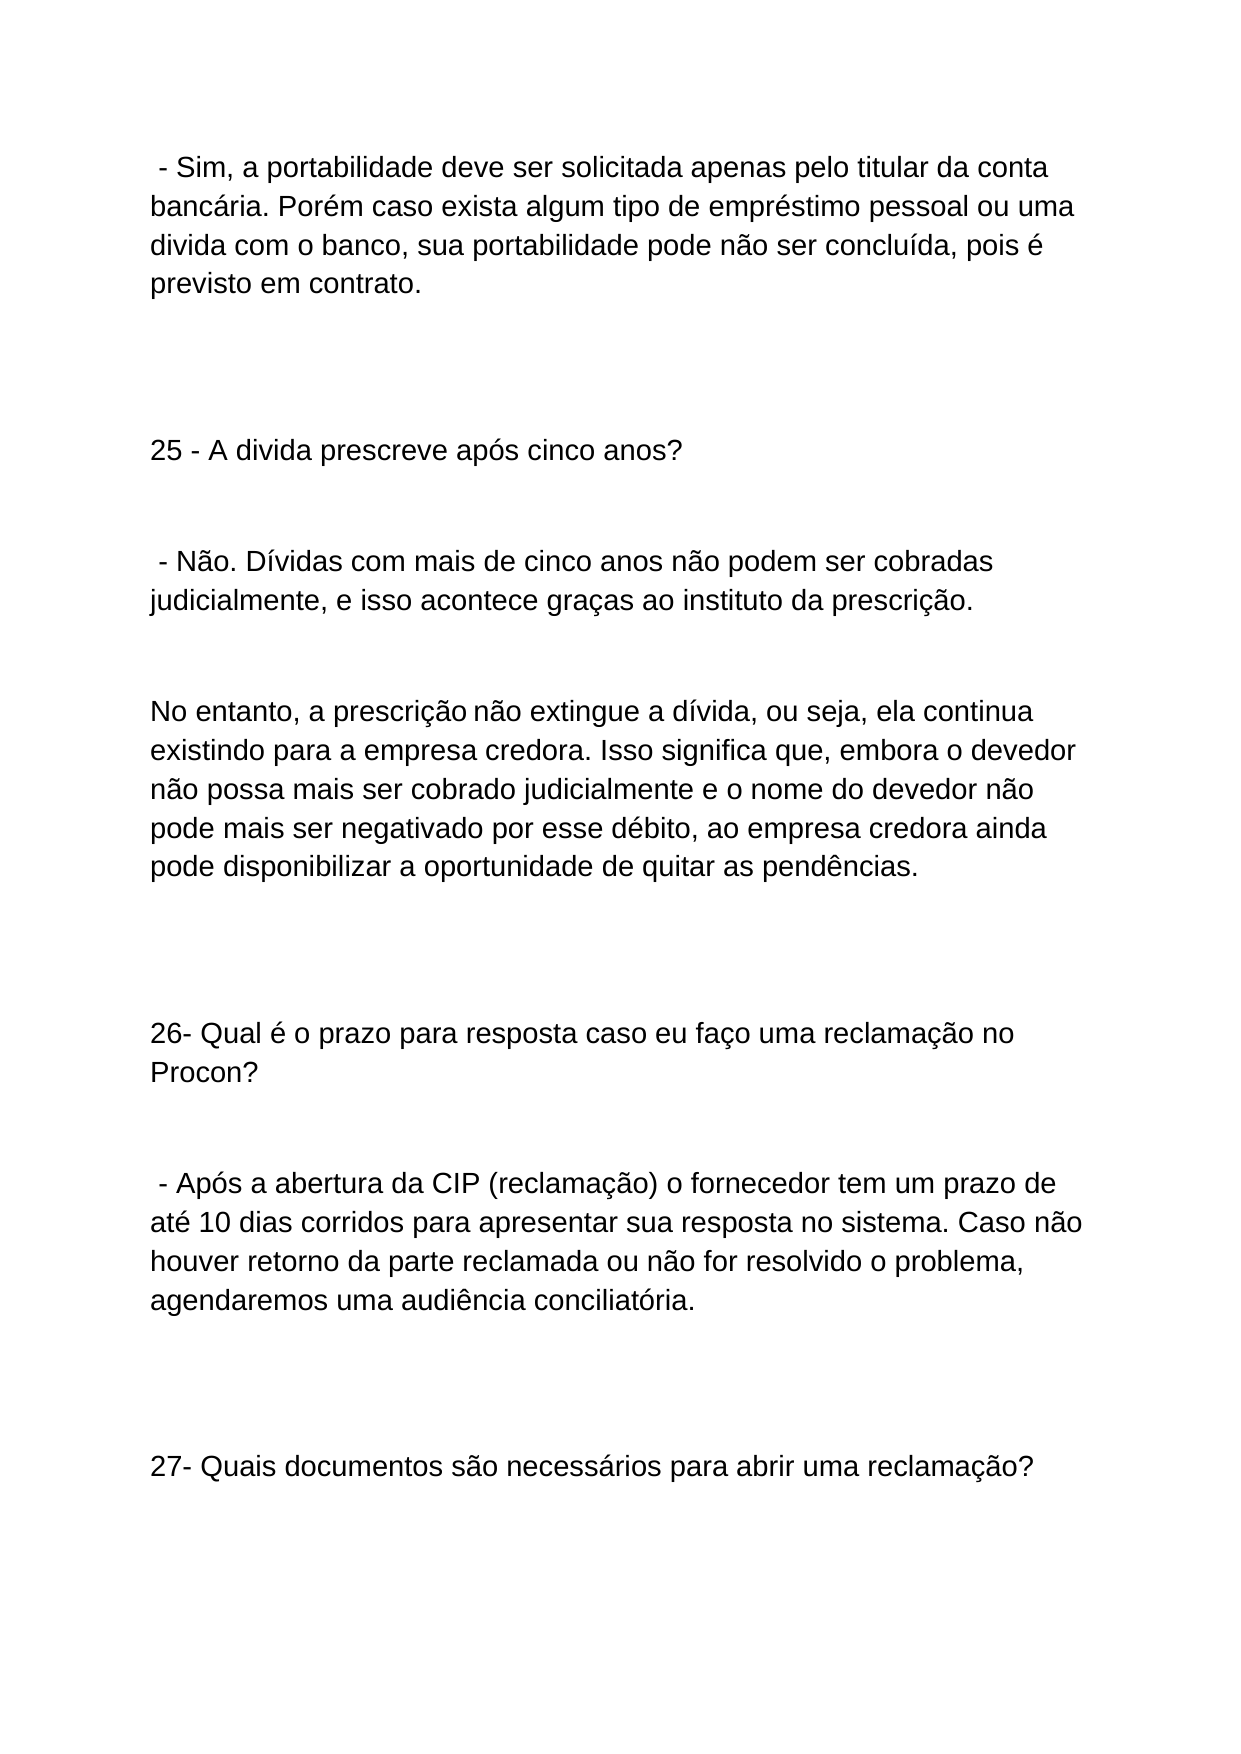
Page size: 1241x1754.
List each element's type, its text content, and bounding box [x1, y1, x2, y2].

text 26- Qual é o prazo para resposta caso eu faço uma reclamação no Procon? [150, 1016, 1090, 1088]
text - Sim, a portabilidade deve ser solicitada apenas pelo titular da conta bancária. Porém caso exista algum tipo de empréstimo pessoal ou uma divida com o banco, sua portabilidade pode não ser concluída, pois é previsto em contrato. [150, 150, 1090, 300]
text 27- Quais documentos são necessários para abrir uma reclamação? [150, 1449, 1090, 1483]
text No entanto, a prescrição não extingue a dívida, ou seja, ela continua existindo para a empresa credora. Isso significa que, embora o devedor não possa mais ser cobrado judicialmente e o nome do devedor não pode mais ser negativado por esse débito, ao empresa credora ainda pode disponibilizar a oportunidade de quitar as pendências. [150, 694, 1090, 883]
text - Após a abertura da CIP (reclamação) o fornecedor tem um prazo de até 10 dias corridos para apresentar sua resposta no sistema. Caso não houver retorno da parte reclamada ou não for resolvido o problema, agendaremos uma audiência conciliatória. [150, 1166, 1090, 1316]
text - Não. Dívidas com mais de cinco anos não podem ser cobradas judicialmente, e isso acontece graças ao instituto da prescrição. [150, 544, 1090, 617]
text 25 - A divida prescreve após cinco anos? [150, 433, 1090, 467]
